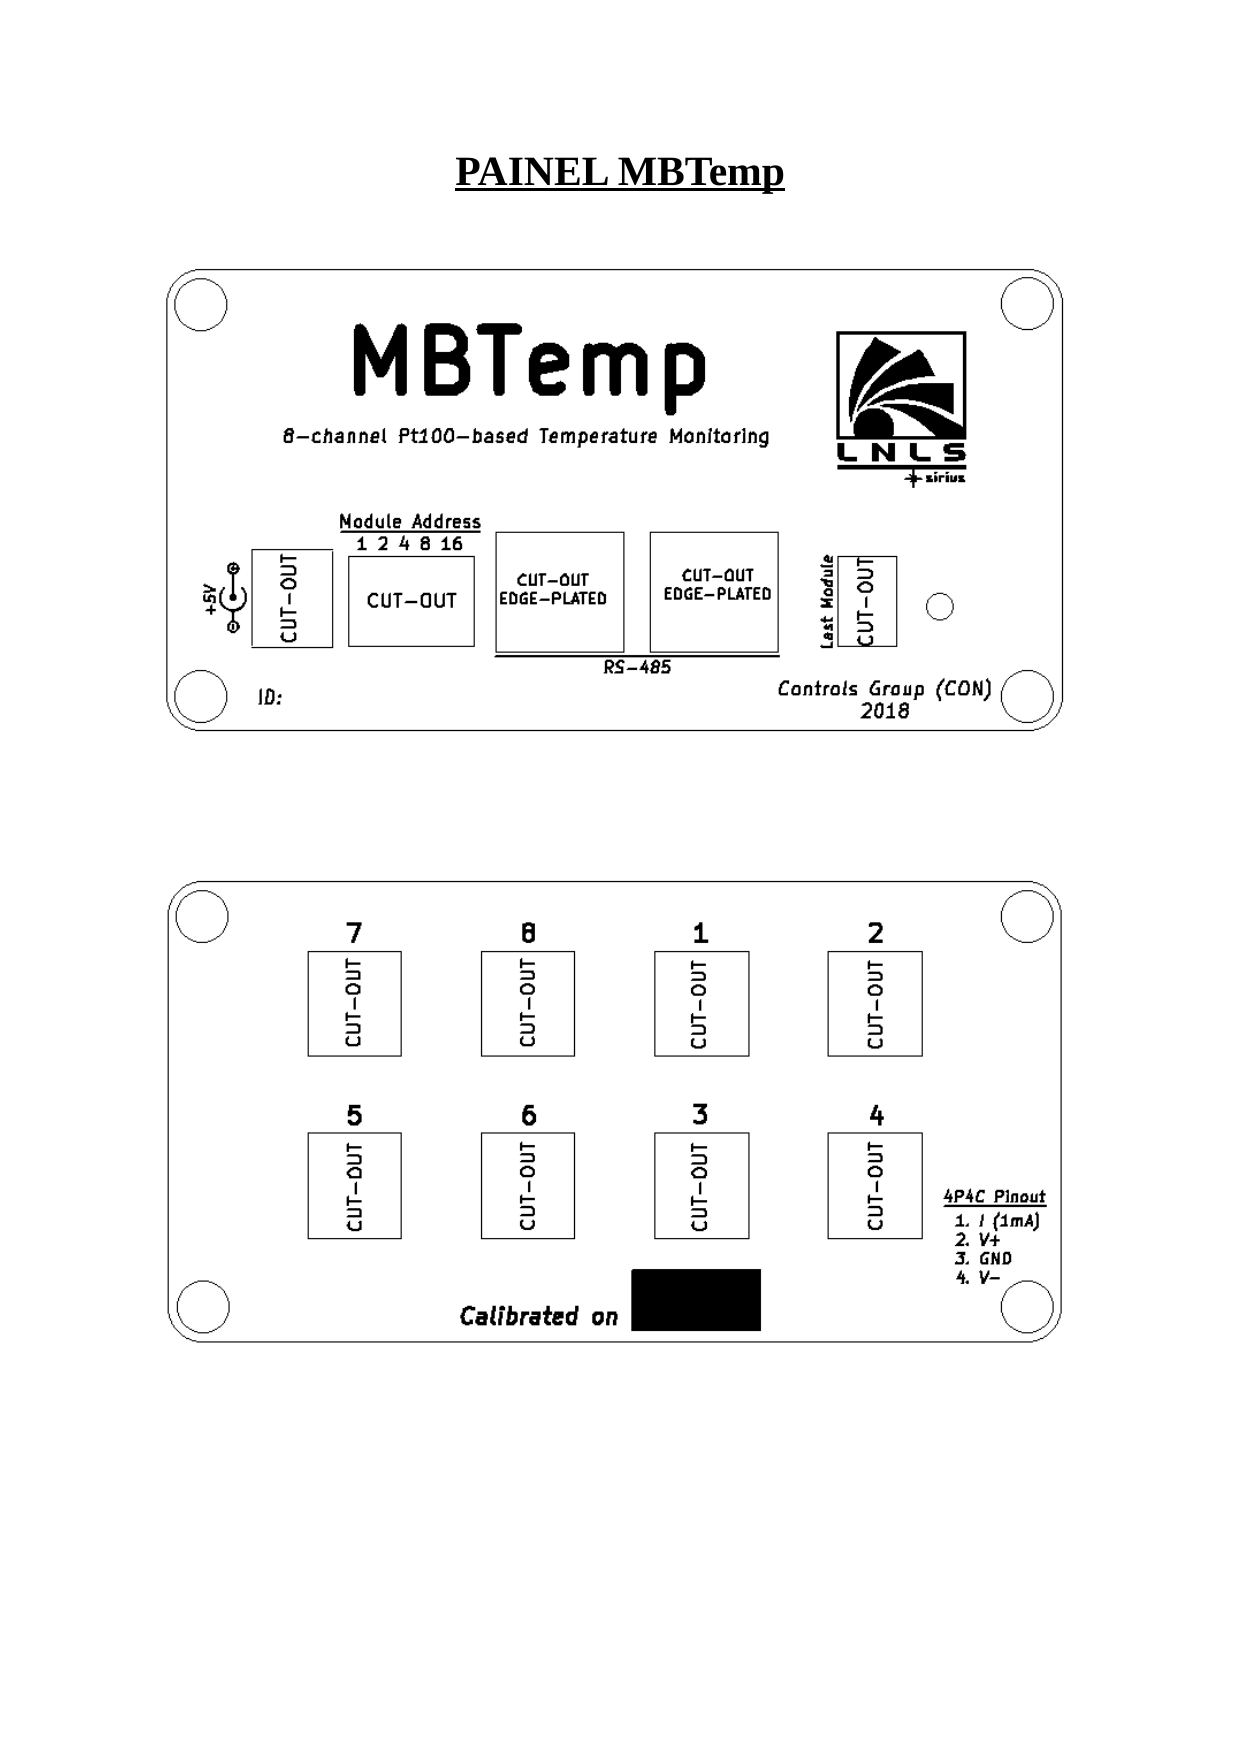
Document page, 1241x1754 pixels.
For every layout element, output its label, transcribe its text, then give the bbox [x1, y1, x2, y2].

picture [118, 223, 1123, 783]
picture [100, 811, 1219, 1462]
text PAINEL MBTemp [118, 147, 1122, 195]
